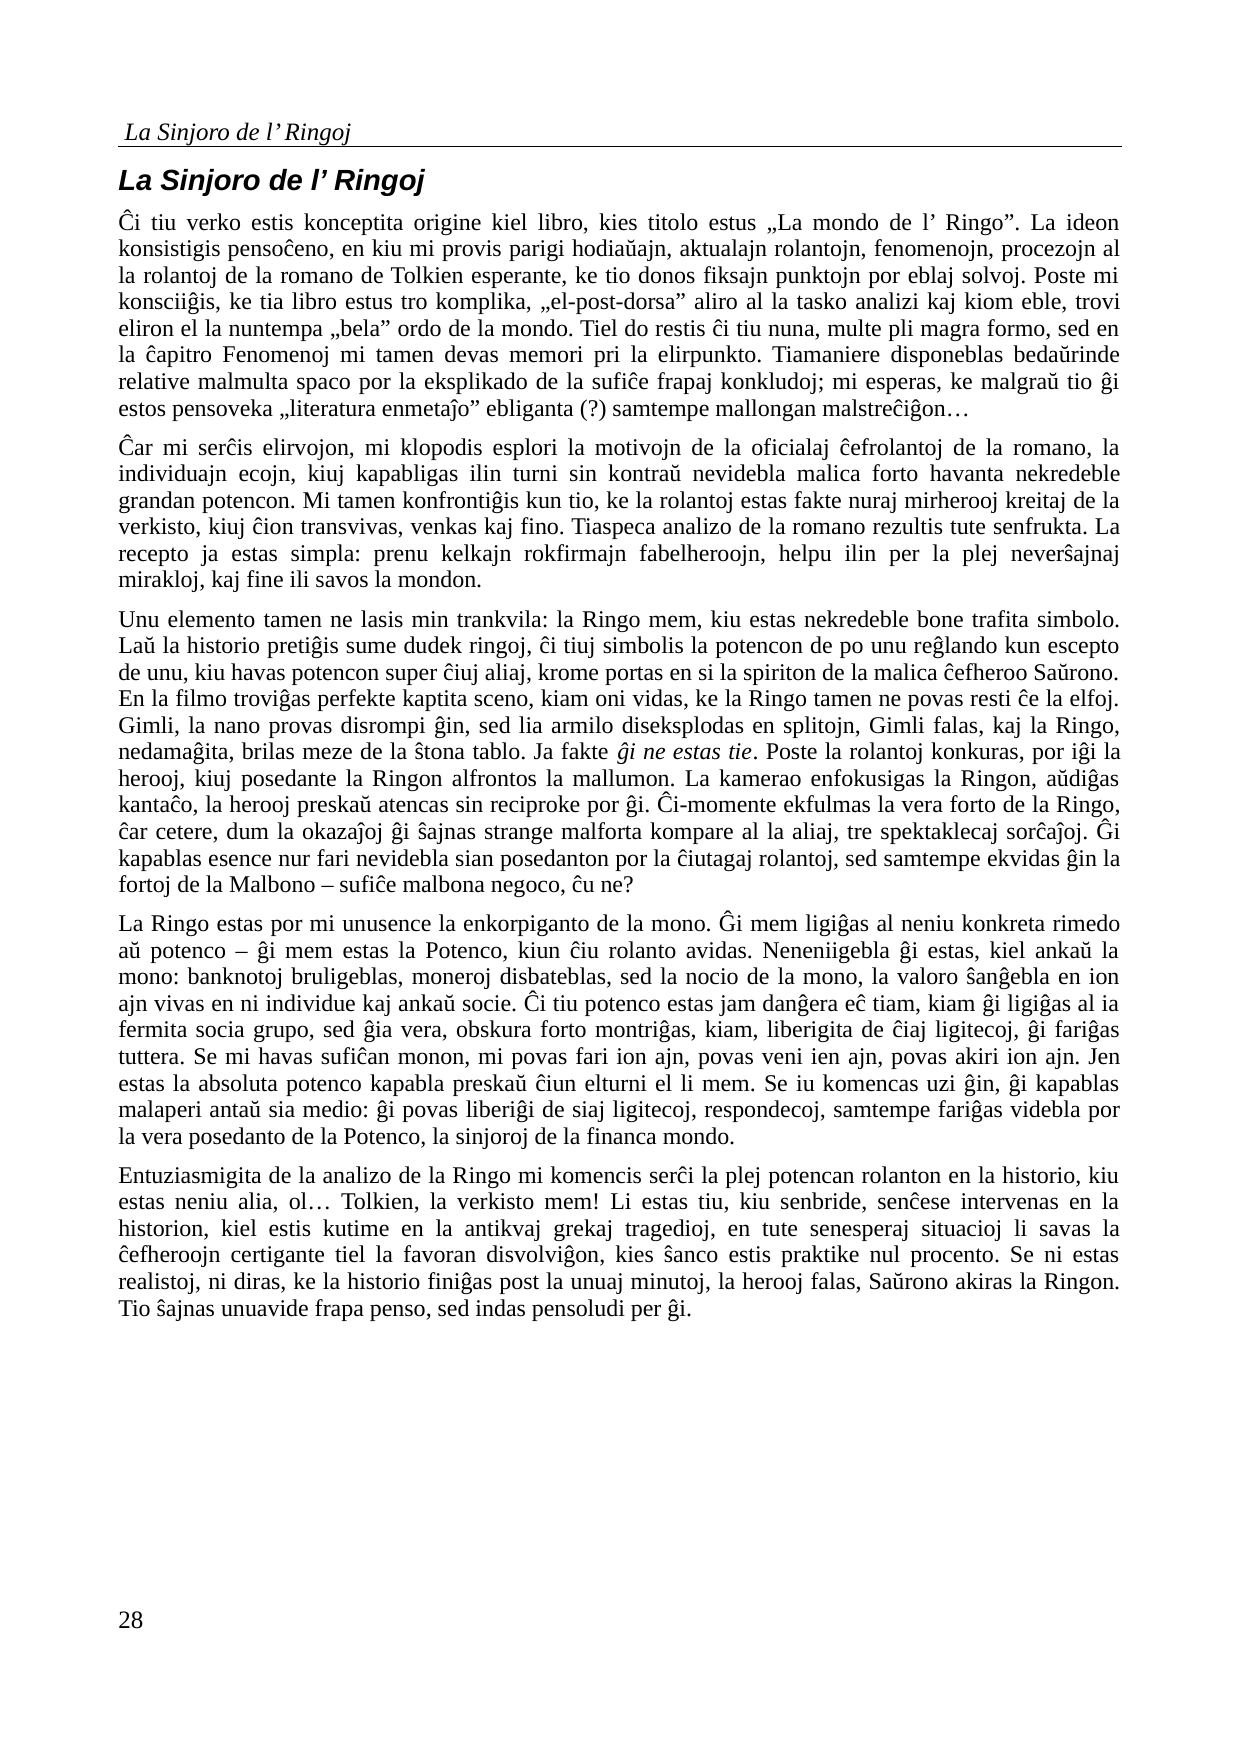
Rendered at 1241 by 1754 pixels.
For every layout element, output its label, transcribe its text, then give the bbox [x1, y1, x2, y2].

text Entuziasmigita de la analizo de la Ringo mi komencis serĉi la plej potencan rolanton en la historio, kiu estas neniu alia, ol… Tolkien, la verkisto mem! Li estas tiu, kiu senbride, senĉese intervenas en la historion, kiel estis kutime en la antikvaj grekaj tragedioj, en tute senesperaj situacioj li savas la ĉefheroojn certigante tiel la favoran disvolviĝon, kies ŝanco estis praktike nul procento. Se ni estas realistoj, ni diras, ke la historio finiĝas post la unuaj minutoj, la herooj falas, Saŭrono akiras la Ringon. Tio ŝajnas unuavide frapa penso, sed indas pensoludi per ĝi. [118, 1162, 1122, 1321]
text La Ringo estas por mi unusence la enkorpiganto de la mono. Ĝi mem ligiĝas al neniu konkreta rimedo aŭ potenco – ĝi mem estas la Potenco, kiun ĉiu rolanto avidas. Neneniigebla ĝi estas, kiel ankaŭ la mono: banknotoj bruligeblas, moneroj disbateblas, sed la nocio de la mono, la valoro ŝanĝebla en ion ajn vivas en ni individue kaj ankaŭ socie. Ĉi tiu potenco estas jam danĝera eĉ tiam, kiam ĝi ligiĝas al ia fermita socia grupo, sed ĝia vera, obskura forto montriĝas, kiam, liberigita de ĉiaj ligitecoj, ĝi fariĝas tuttera. Se mi havas sufiĉan monon, mi povas fari ion ajn, povas veni ien ajn, povas akiri ion ajn. Jen estas la absoluta potenco kapabla preskaŭ ĉiun elturni el li mem. Se iu komencas uzi ĝin, ĝi kapablas malaperi antaŭ sia medio: ĝi povas liberiĝi de siaj ligitecoj, respondecoj, samtempe fariĝas videbla por la vera posedanto de la Potenco, la sinjoroj de la financa mondo. [118, 910, 1122, 1149]
text Ĉi tiu verko estis konceptita origine kiel libro, kies titolo estus „La mondo de l’ Ringo”. La ideon konsistigis pensoĉeno, en kiu mi provis parigi hodiaŭajn, aktualajn rolantojn, fenomenojn, procezojn al la rolantoj de la romano de Tolkien esperante, ke tio donos fiksajn punktojn por eblaj solvoj. Poste mi konsciiĝis, ke tia libro estus tro komplika, „el-post-dorsa” aliro al la tasko analizi kaj kiom eble, trovi eliron el la nuntempa „bela” ordo de la mondo. Tiel do restis ĉi tiu nuna, multe pli magra formo, sed en la ĉapitro Fenomenoj mi tamen devas memori pri la elirpunkto. Tiamaniere disponeblas bedaŭrinde relative malmulta spaco por la eksplikado de la sufiĉe frapaj konkludoj; mi esperas, ke malgraŭ tio ĝi estos pensoveka „literatura enmetaĵo” ebliganta (?) samtempe mallongan malstreĉiĝon… [118, 209, 1122, 421]
subtitle La Sinjoro de l’ Ringoj [118, 164, 1122, 196]
text Ĉar mi serĉis elirvojon, mi klopodis esplori la motivojn de la oficialaj ĉefrolantoj de la romano, la individuajn ecojn, kiuj kapabligas ilin turni sin kontraŭ nevidebla malica forto havanta nekredeble grandan potencon. Mi tamen konfrontiĝis kun tio, ke la rolantoj estas fakte nuraj mirherooj kreitaj de la verkisto, kiuj ĉion transvivas, venkas kaj fino. Tiaspeca analizo de la romano rezultis tute senfrukta. La recepto ja estas simpla: prenu kelkajn rokfirmajn fabelheroojn, helpu ilin per la plej neverŝajnaj mirakloj, kaj fine ili savos la mondon. [118, 434, 1122, 593]
text Unu elemento tamen ne lasis min trankvila: la Ringo mem, kiu estas nekredeble bone trafita simbolo. Laŭ la historio pretiĝis sume dudek ringoj, ĉi tiuj simbolis la potencon de po unu reĝlando kun escepto de unu, kiu havas potencon super ĉiuj aliaj, krome portas en si la spiriton de la malica ĉefheroo Saŭrono. En la filmo troviĝas perfekte kaptita sceno, kiam oni vidas, ke la Ringo tamen ne povas resti ĉe la elfoj. Gimli, la nano provas disrompi ĝin, sed lia armilo diseksplodas en splitojn, Gimli falas, kaj la Ringo, nedamaĝita, brilas meze de la ŝtona tablo. Ja fakte ĝi ne estas tie. Poste la rolantoj konkuras, por iĝi la herooj, kiuj posedante la Ringon alfrontos la mallumon. La kamerao enfokusigas la Ringon, aŭdiĝas kantaĉo, la herooj preskaŭ atencas sin reciproke por ĝi. Ĉi-momente ekfulmas la vera forto de la Ringo, ĉar cetere, dum la okazaĵoj ĝi ŝajnas strange malforta kompare al la aliaj, tre spektaklecaj sorĉaĵoj. Ĝi kapablas esence nur fari nevidebla sian posedanton por la ĉiutagaj rolantoj, sed samtempe ekvidas ĝin la fortoj de la Malbono – sufiĉe malbona negoco, ĉu ne? [118, 606, 1122, 898]
